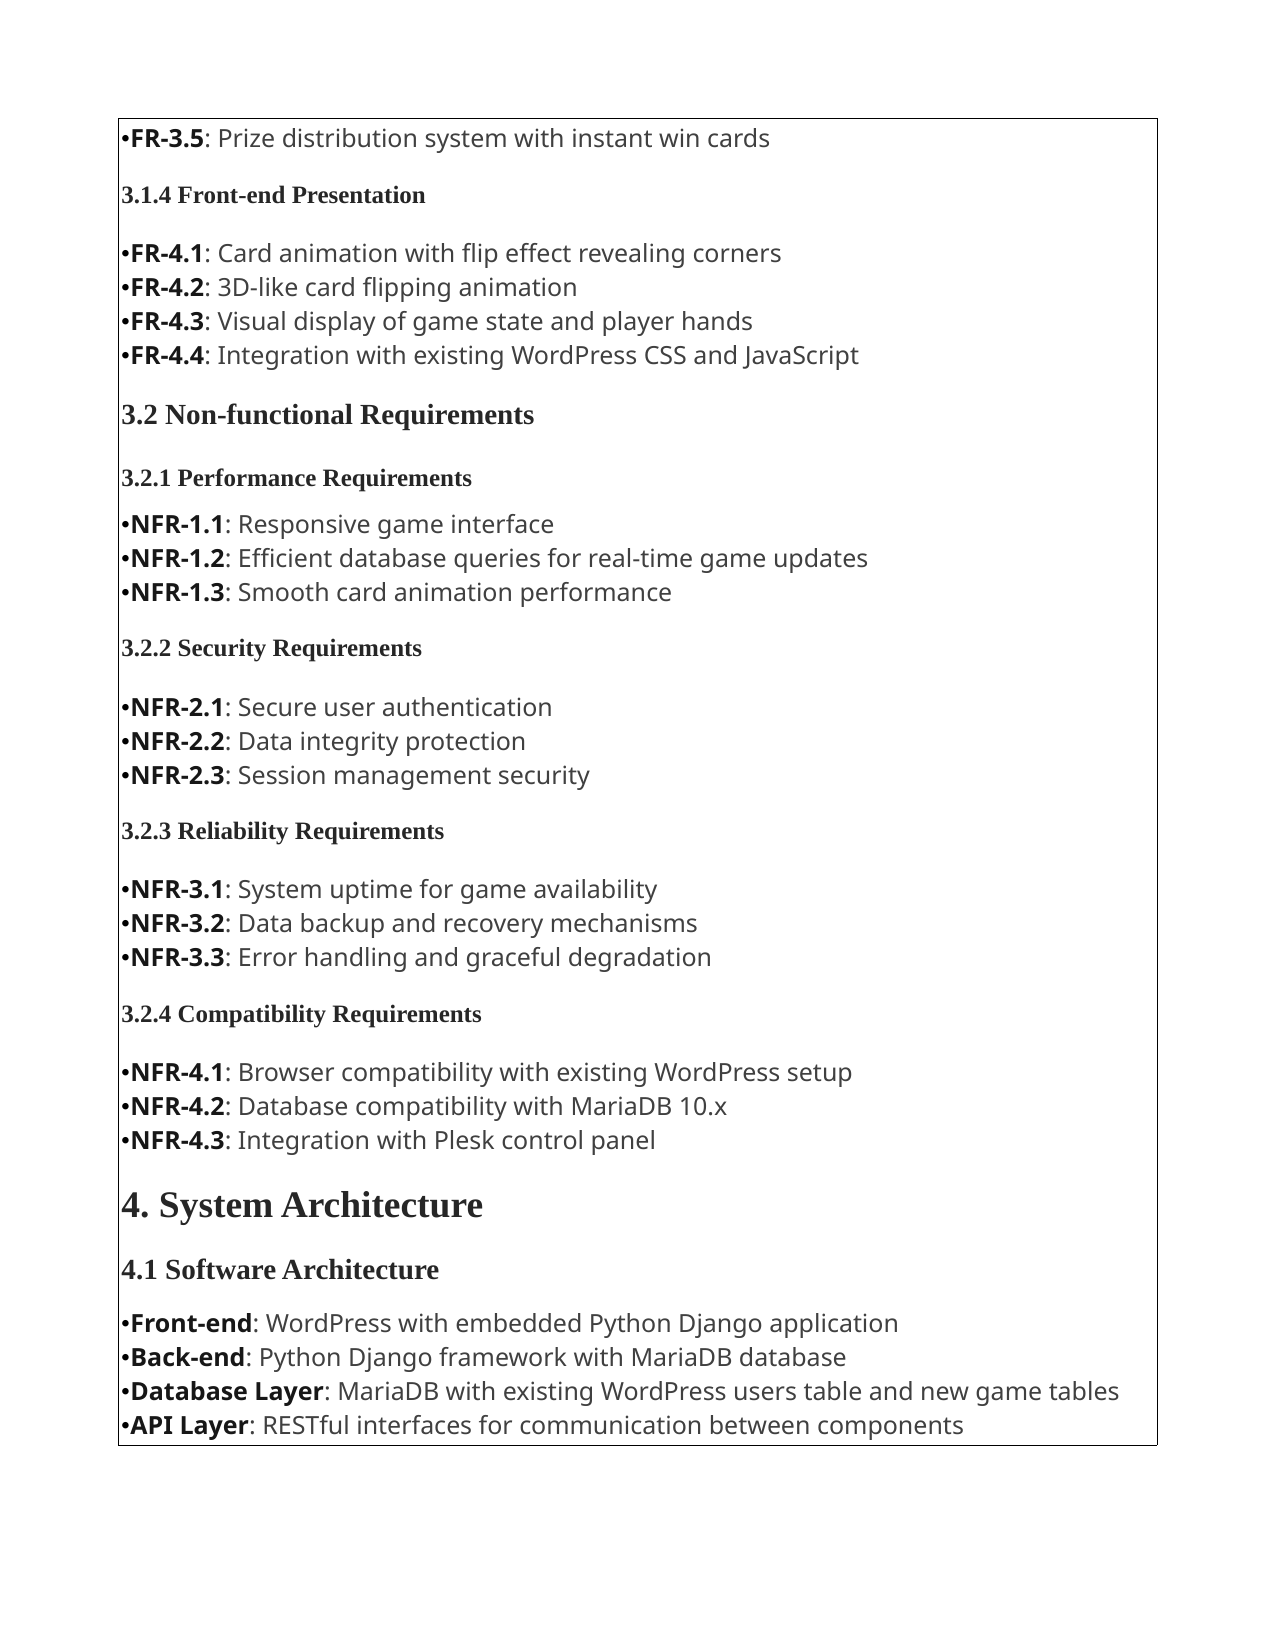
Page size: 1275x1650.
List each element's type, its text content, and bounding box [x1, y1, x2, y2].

subtitle 4. System Architecture [119, 1179, 1157, 1225]
list FR-3.5: Prize distribution system with instant win cards [119, 119, 1157, 155]
list FR-4.4: Integration with existing WordPress CSS and JavaScript [119, 335, 1157, 372]
list Database Layer: MariaDB with existing WordPress users table and new game tables [119, 1371, 1157, 1404]
list NFR-1.1: Responsive game interface [119, 503, 1157, 537]
list NFR-2.2: Data integrity protection [119, 720, 1157, 754]
list API Layer: RESTful interfaces for communication between components [119, 1404, 1157, 1445]
subtitle 3.1.4 Front-end Presentation [119, 177, 1157, 209]
list NFR-3.2: Data backup and recovery mechanisms [119, 903, 1157, 937]
list Back-end: Python Django framework with MariaDB database [119, 1336, 1157, 1371]
list FR-4.2: 3D-like card flipping animation [119, 267, 1157, 301]
list NFR-3.3: Error handling and graceful degradation [119, 937, 1157, 974]
subtitle 3.2.1 Performance Requirements [119, 460, 1157, 492]
list NFR-1.3: Smooth card animation performance [119, 571, 1157, 608]
list NFR-1.2: Efficient database queries for real-time game updates [119, 537, 1157, 571]
subtitle 3.2.3 Reliability Requirements [119, 813, 1157, 845]
subtitle 3.2.4 Compatibility Requirements [119, 996, 1157, 1028]
list FR-4.1: Card animation with flip effect revealing corners [119, 233, 1157, 267]
list NFR-4.3: Integration with Plesk control panel [119, 1120, 1157, 1157]
list NFR-2.1: Secure user authentication [119, 686, 1157, 720]
list NFR-2.3: Session management security [119, 754, 1157, 791]
subtitle 3.2.2 Security Requirements [119, 631, 1157, 662]
list NFR-4.1: Browser compatibility with existing WordPress setup [119, 1052, 1157, 1086]
list NFR-3.1: System uptime for game availability [119, 869, 1157, 903]
list FR-4.3: Visual display of game state and player hands [119, 301, 1157, 335]
subtitle 4.1 Software Architecture [119, 1249, 1157, 1285]
list NFR-4.2: Database compatibility with MariaDB 10.x [119, 1086, 1157, 1120]
list Front-end: WordPress with embedded Python Django application [119, 1302, 1157, 1336]
subtitle 3.2 Non-functional Requirements [119, 394, 1157, 431]
